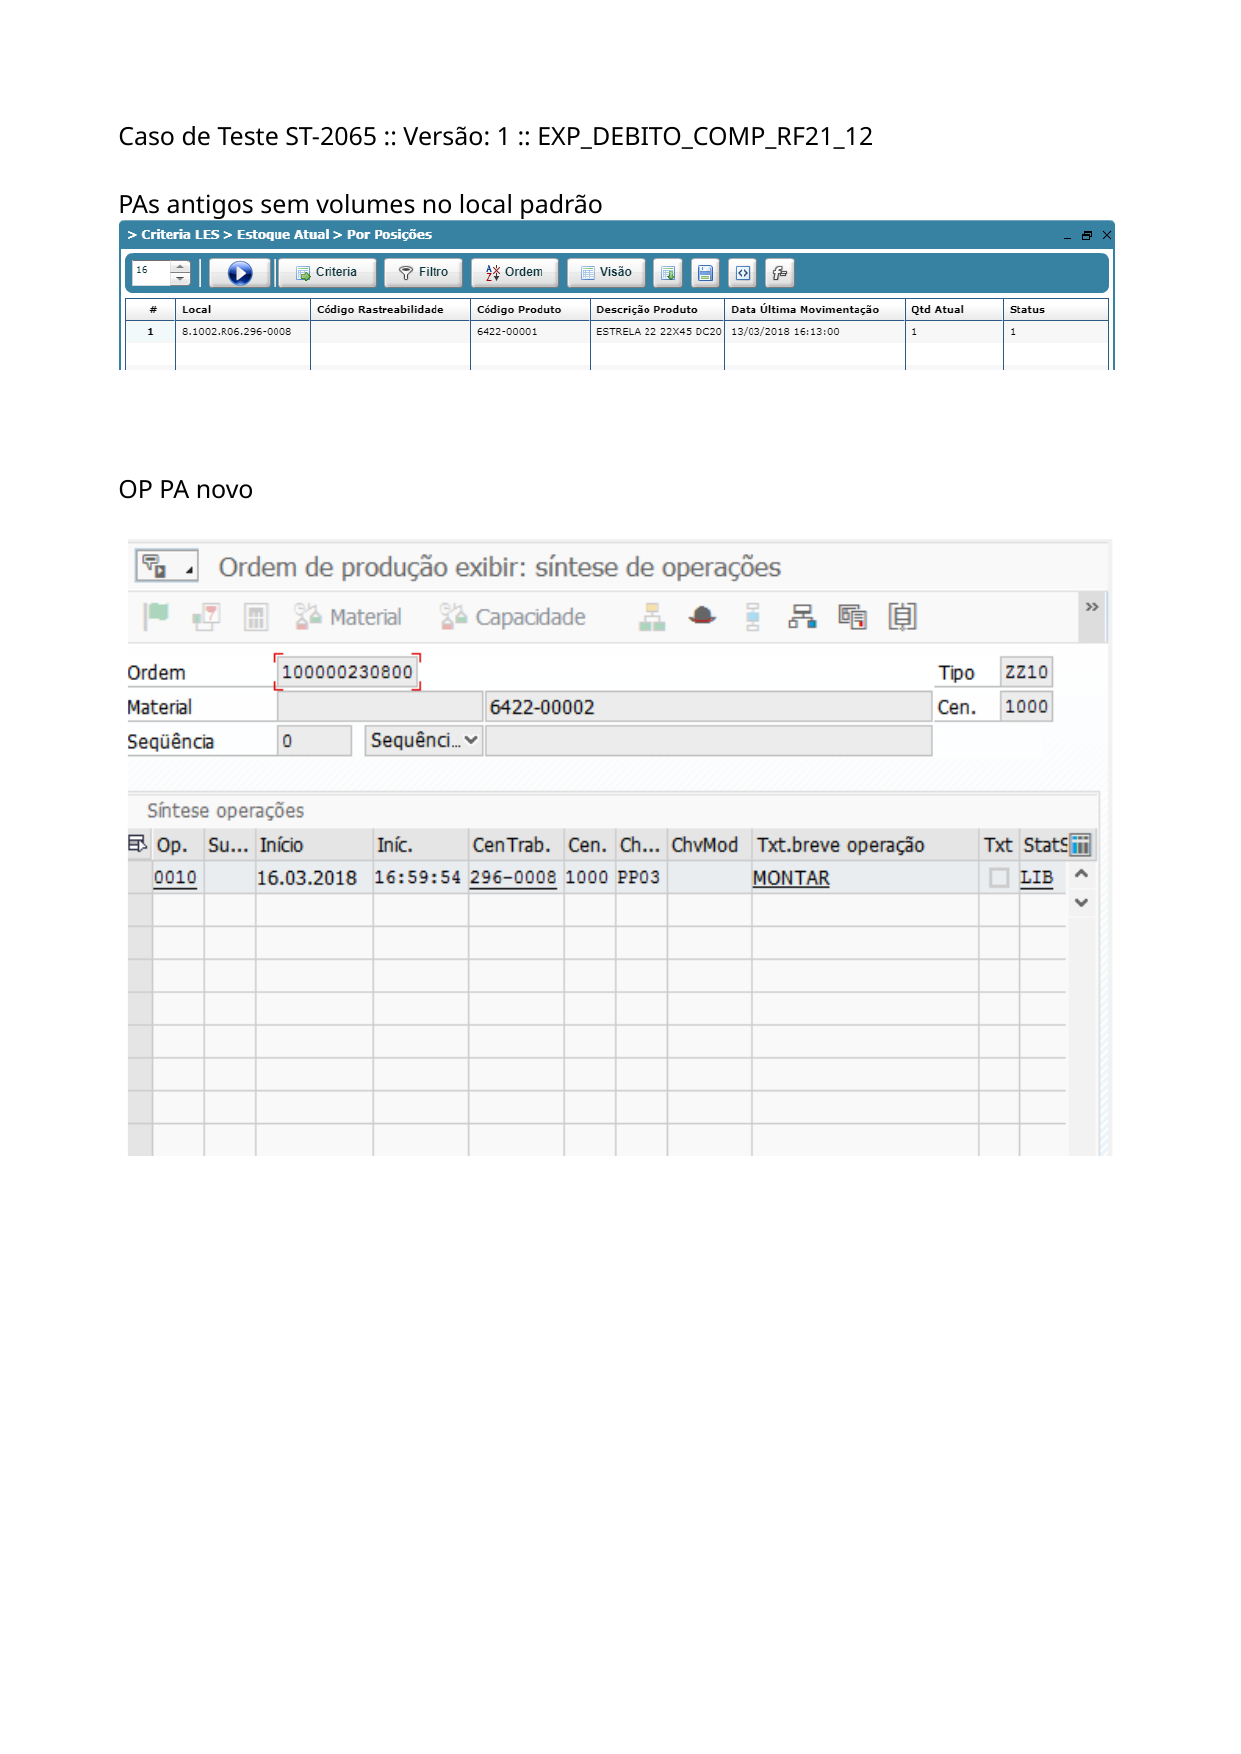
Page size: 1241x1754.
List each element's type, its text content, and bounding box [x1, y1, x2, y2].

picture [118, 220, 1123, 370]
text PAs antigos sem volumes no local padrão [118, 186, 1122, 220]
text Caso de Teste ST-2065 :: Versão: 1 :: EXP_DEBITO_COMP_RF21_12 [118, 118, 1122, 152]
picture [127, 539, 1113, 1156]
text OP PA novo [118, 471, 1122, 506]
